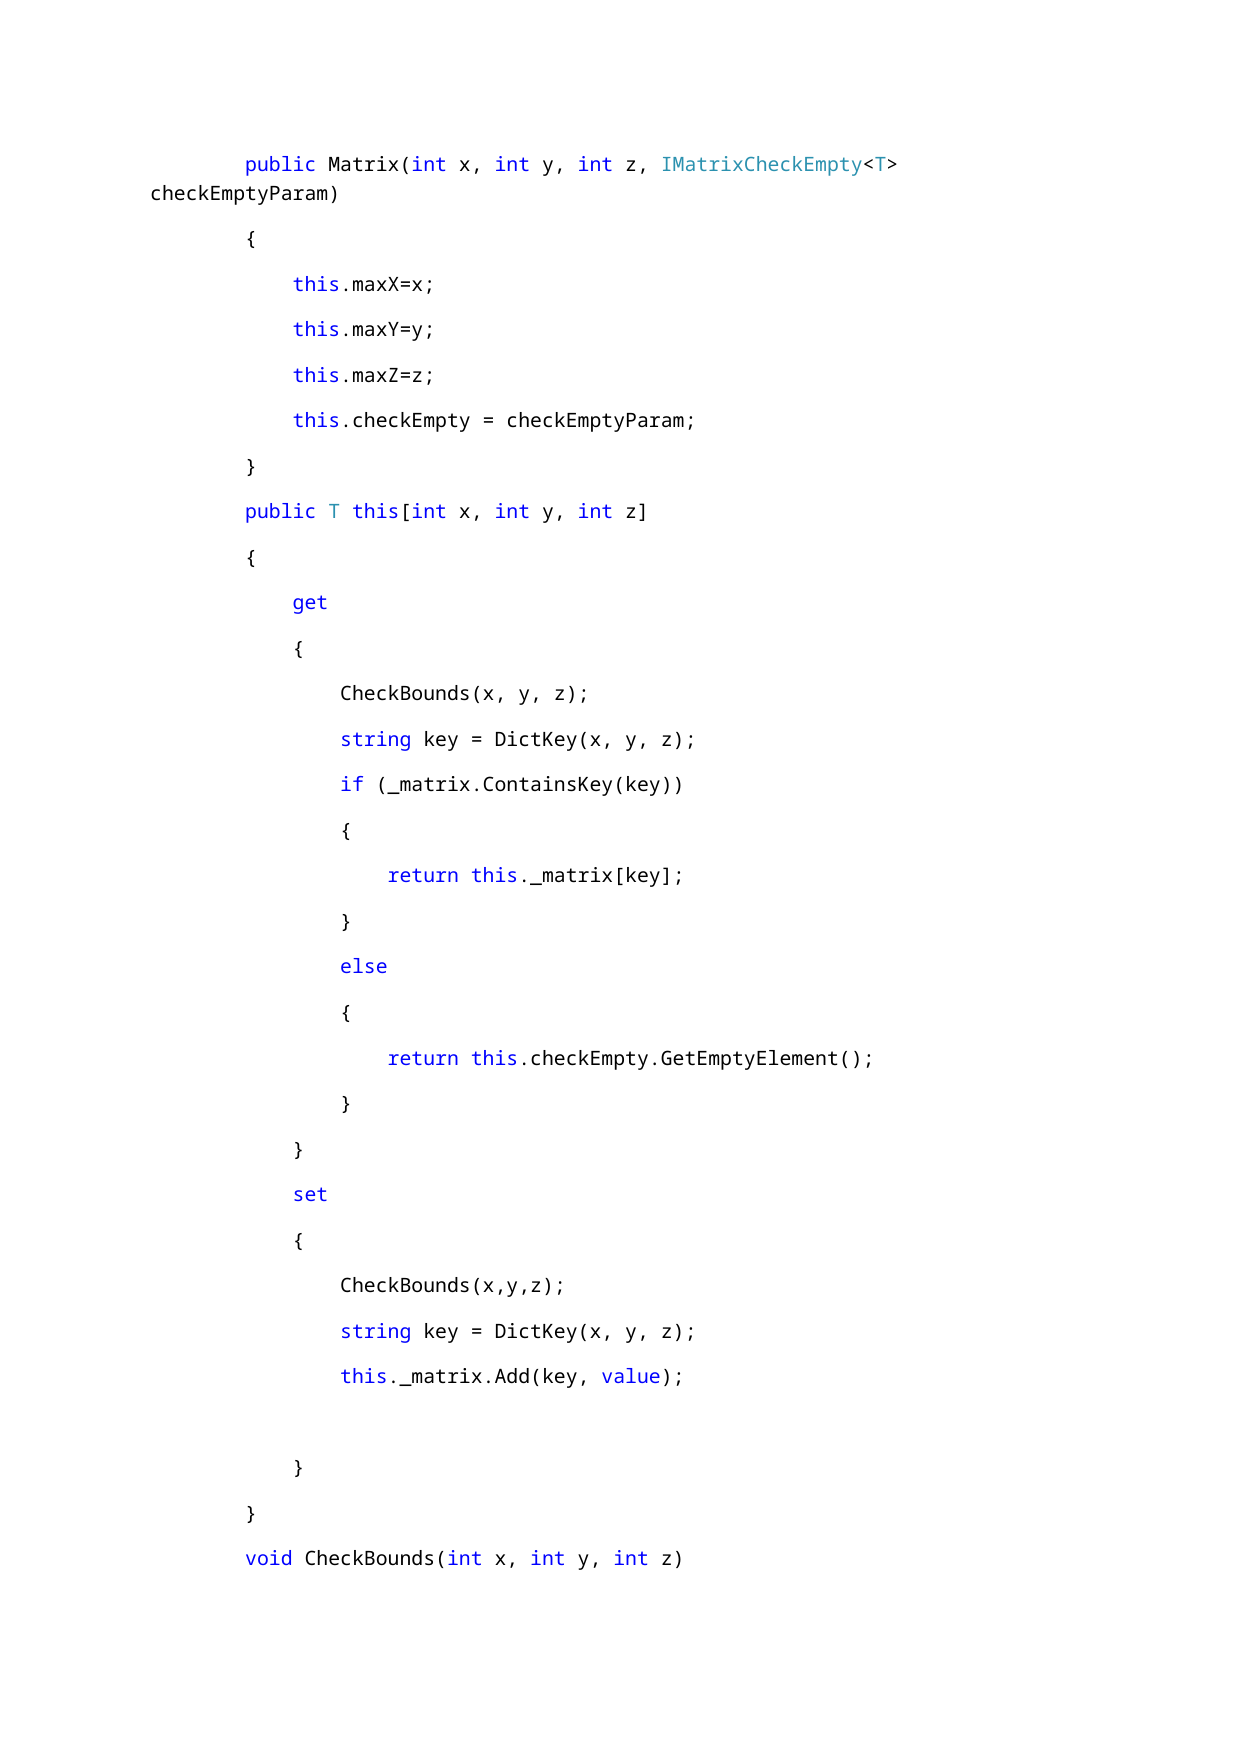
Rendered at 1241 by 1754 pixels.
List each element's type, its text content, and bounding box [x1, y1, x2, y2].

text } [150, 1453, 1090, 1480]
text { [150, 1226, 1090, 1253]
text set [150, 1180, 1090, 1207]
text CheckBounds(x,y,z); [150, 1271, 1090, 1298]
text void CheckBounds(int x, int y, int z) [150, 1544, 1090, 1571]
text string key = DictKey(x, y, z); [150, 1317, 1090, 1344]
text { [150, 543, 1090, 570]
text else [150, 953, 1090, 980]
text this.maxZ=z; [150, 361, 1090, 388]
text { [150, 998, 1090, 1025]
text { [150, 224, 1090, 251]
text } [150, 452, 1090, 479]
text } [150, 1499, 1090, 1526]
text this._matrix.Add(key, value); [150, 1362, 1090, 1389]
text return this.checkEmpty.GetEmptyElement(); [150, 1044, 1090, 1071]
text public Matrix(int x, int y, int z, IMatrixCheckEmpty<T> checkEmptyParam) [150, 150, 1090, 206]
text get [150, 588, 1090, 616]
text } [150, 907, 1090, 934]
text this.checkEmpty = checkEmptyParam; [150, 406, 1090, 433]
text this.maxX=x; [150, 270, 1090, 297]
text this.maxY=y; [150, 315, 1090, 342]
text { [150, 816, 1090, 843]
text public T this[int x, int y, int z] [150, 497, 1090, 524]
text CheckBounds(x, y, z); [150, 679, 1090, 707]
text if (_matrix.ContainsKey(key)) [150, 771, 1090, 798]
text } [150, 1089, 1090, 1116]
text } [150, 1135, 1090, 1162]
text return this._matrix[key]; [150, 862, 1090, 889]
text string key = DictKey(x, y, z); [150, 725, 1090, 752]
text { [150, 634, 1090, 661]
